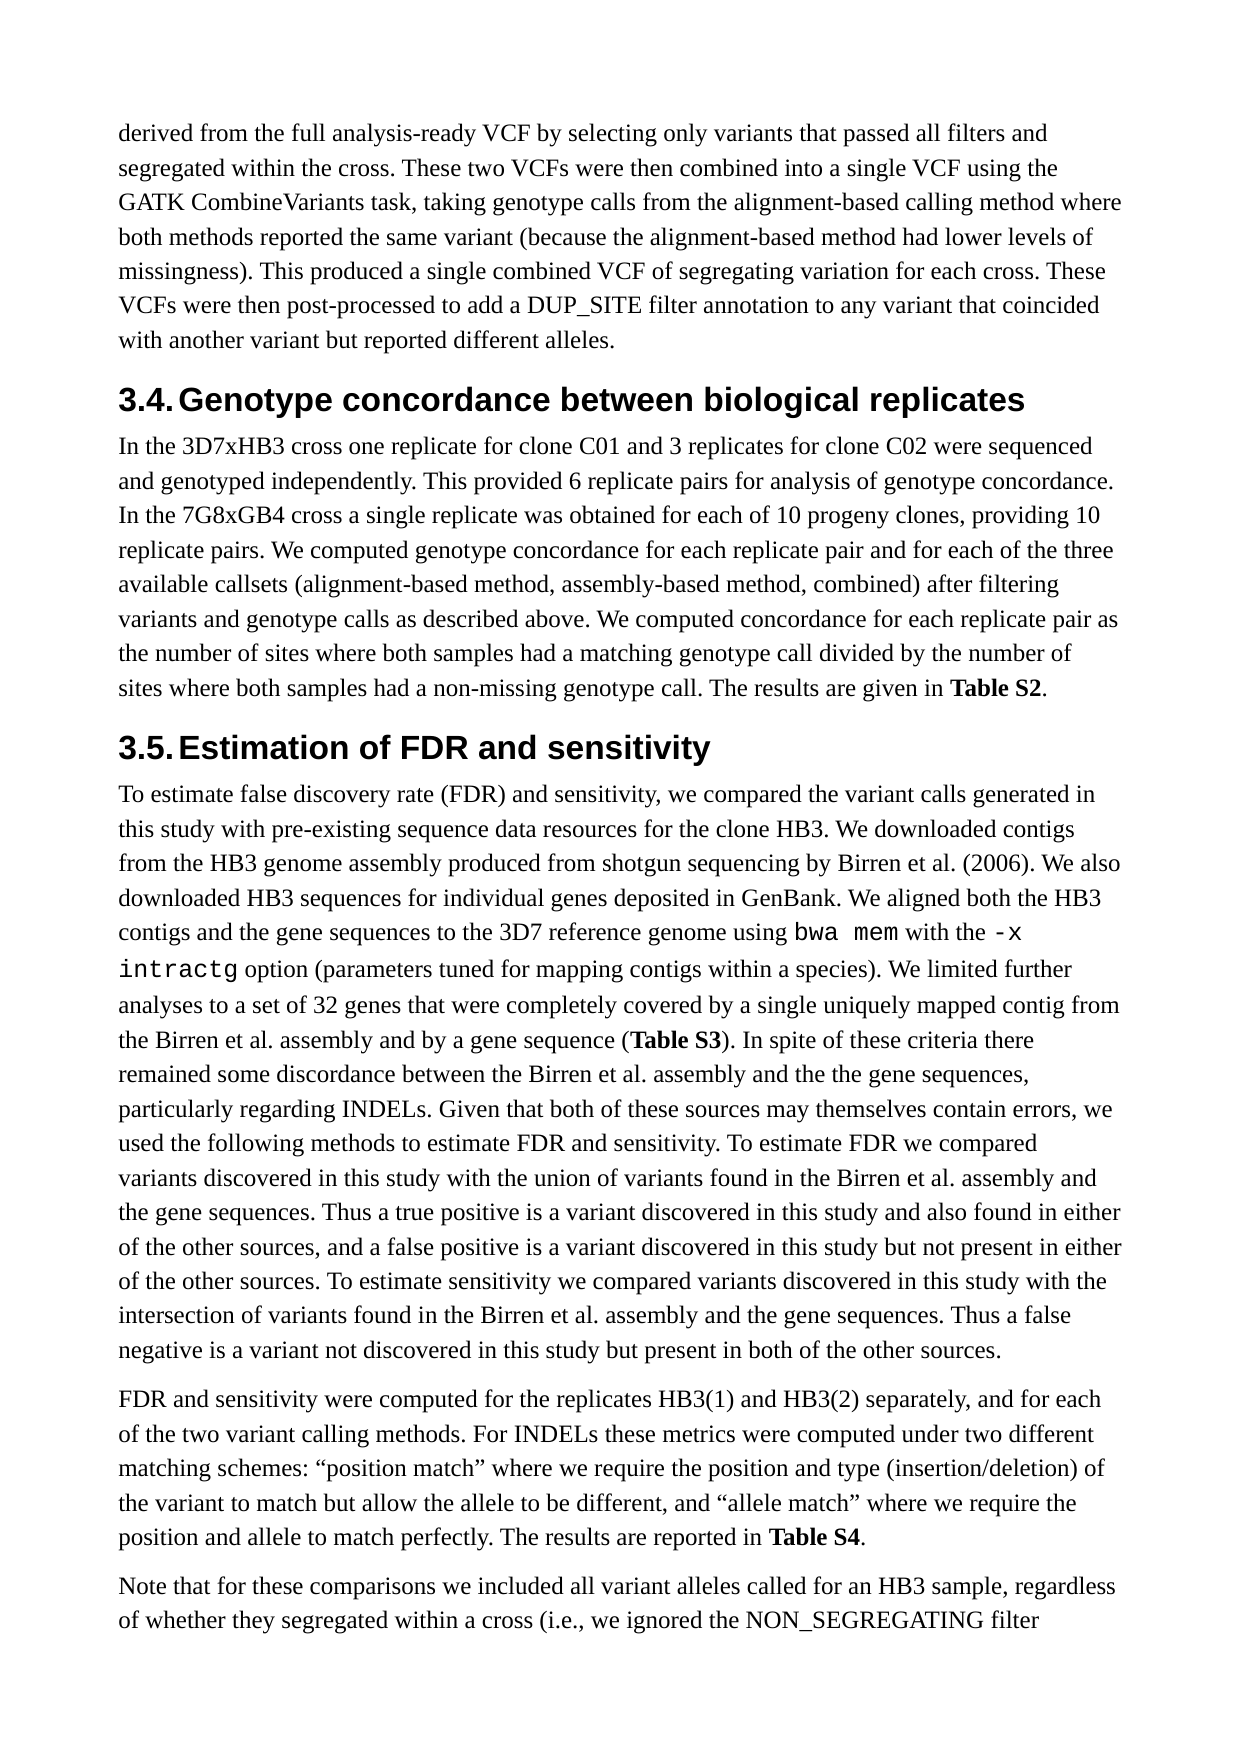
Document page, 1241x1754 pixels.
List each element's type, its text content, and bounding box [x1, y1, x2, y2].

text To estimate false discovery rate (FDR) and sensitivity, we compared the variant calls generated in this study with pre-existing sequence data resources for the clone HB3. We downloaded contigs from the HB3 genome assembly produced from shotgun sequencing by Birren et al. (2006)⁠. We also downloaded HB3 sequences for individual genes deposited in GenBank. We aligned both the HB3 contigs and the gene sequences to the 3D7 reference genome using bwa mem with the -x intractg option (parameters tuned for mapping contigs within a species). We limited further analyses to a set of 32 genes that were completely covered by a single uniquely mapped contig from the Birren et al. assembly and by a gene sequence (Table S3). In spite of these criteria there remained some discordance between the Birren et al. assembly and the the gene sequences, particularly regarding INDELs. Given that both of these sources may themselves contain errors, we used the following methods to estimate FDR and sensitivity. To estimate FDR we compared variants discovered in this study with the union of variants found in the Birren et al. assembly and the gene sequences. Thus a true positive is a variant discovered in this study and also found in either of the other sources, and a false positive is a variant discovered in this study but not present in either of the other sources. To estimate sensitivity we compared variants discovered in this study with the intersection of variants found in the Birren et al. assembly and the gene sequences. Thus a false negative is a variant not discovered in this study but present in both of the other sources. [118, 779, 1122, 1364]
text FDR and sensitivity were computed for the replicates HB3(1) and HB3(2) separately, and for each of the two variant calling methods. For INDELs these metrics were computed under two different matching schemes: “position match” where we require the position and type (insertion/deletion) of the variant to match but allow the allele to be different, and “allele match” where we require the position and allele to match perfectly. The results are reported in Table S4. [118, 1384, 1122, 1551]
subtitle Genotype concordance between biological replicates [118, 380, 1122, 419]
subtitle Estimation of FDR and sensitivity [118, 728, 1122, 767]
text Note that for these comparisons we included all variant alleles called for an HB3 sample, regardless of whether they segregated within a cross (i.e., we ignored the NON_SEGREGATING filter [118, 1571, 1122, 1634]
text In the 3D7xHB3 cross one replicate for clone C01 and 3 replicates for clone C02 were sequenced and genotyped independently. This provided 6 replicate pairs for analysis of genotype concordance. In the 7G8xGB4 cross a single replicate was obtained for each of 10 progeny clones, providing 10 replicate pairs. We computed genotype concordance for each replicate pair and for each of the three available callsets (alignment-based method, assembly-based method, combined) after filtering variants and genotype calls as described above. We computed concordance for each replicate pair as the number of sites where both samples had a matching genotype call divided by the number of sites where both samples had a non-missing genotype call. The results are given in Table S2. [118, 431, 1122, 702]
text derived from the full analysis-ready VCF by selecting only variants that passed all filters and segregated within the cross. These two VCFs were then combined into a single VCF using the GATK CombineVariants task, taking genotype calls from the alignment-based calling method where both methods reported the same variant (because the alignment-based method had lower levels of missingness). This produced a single combined VCF of segregating variation for each cross. These VCFs were then post-processed to add a DUP_SITE filter annotation to any variant that coincided with another variant but reported different alleles. [118, 118, 1122, 354]
